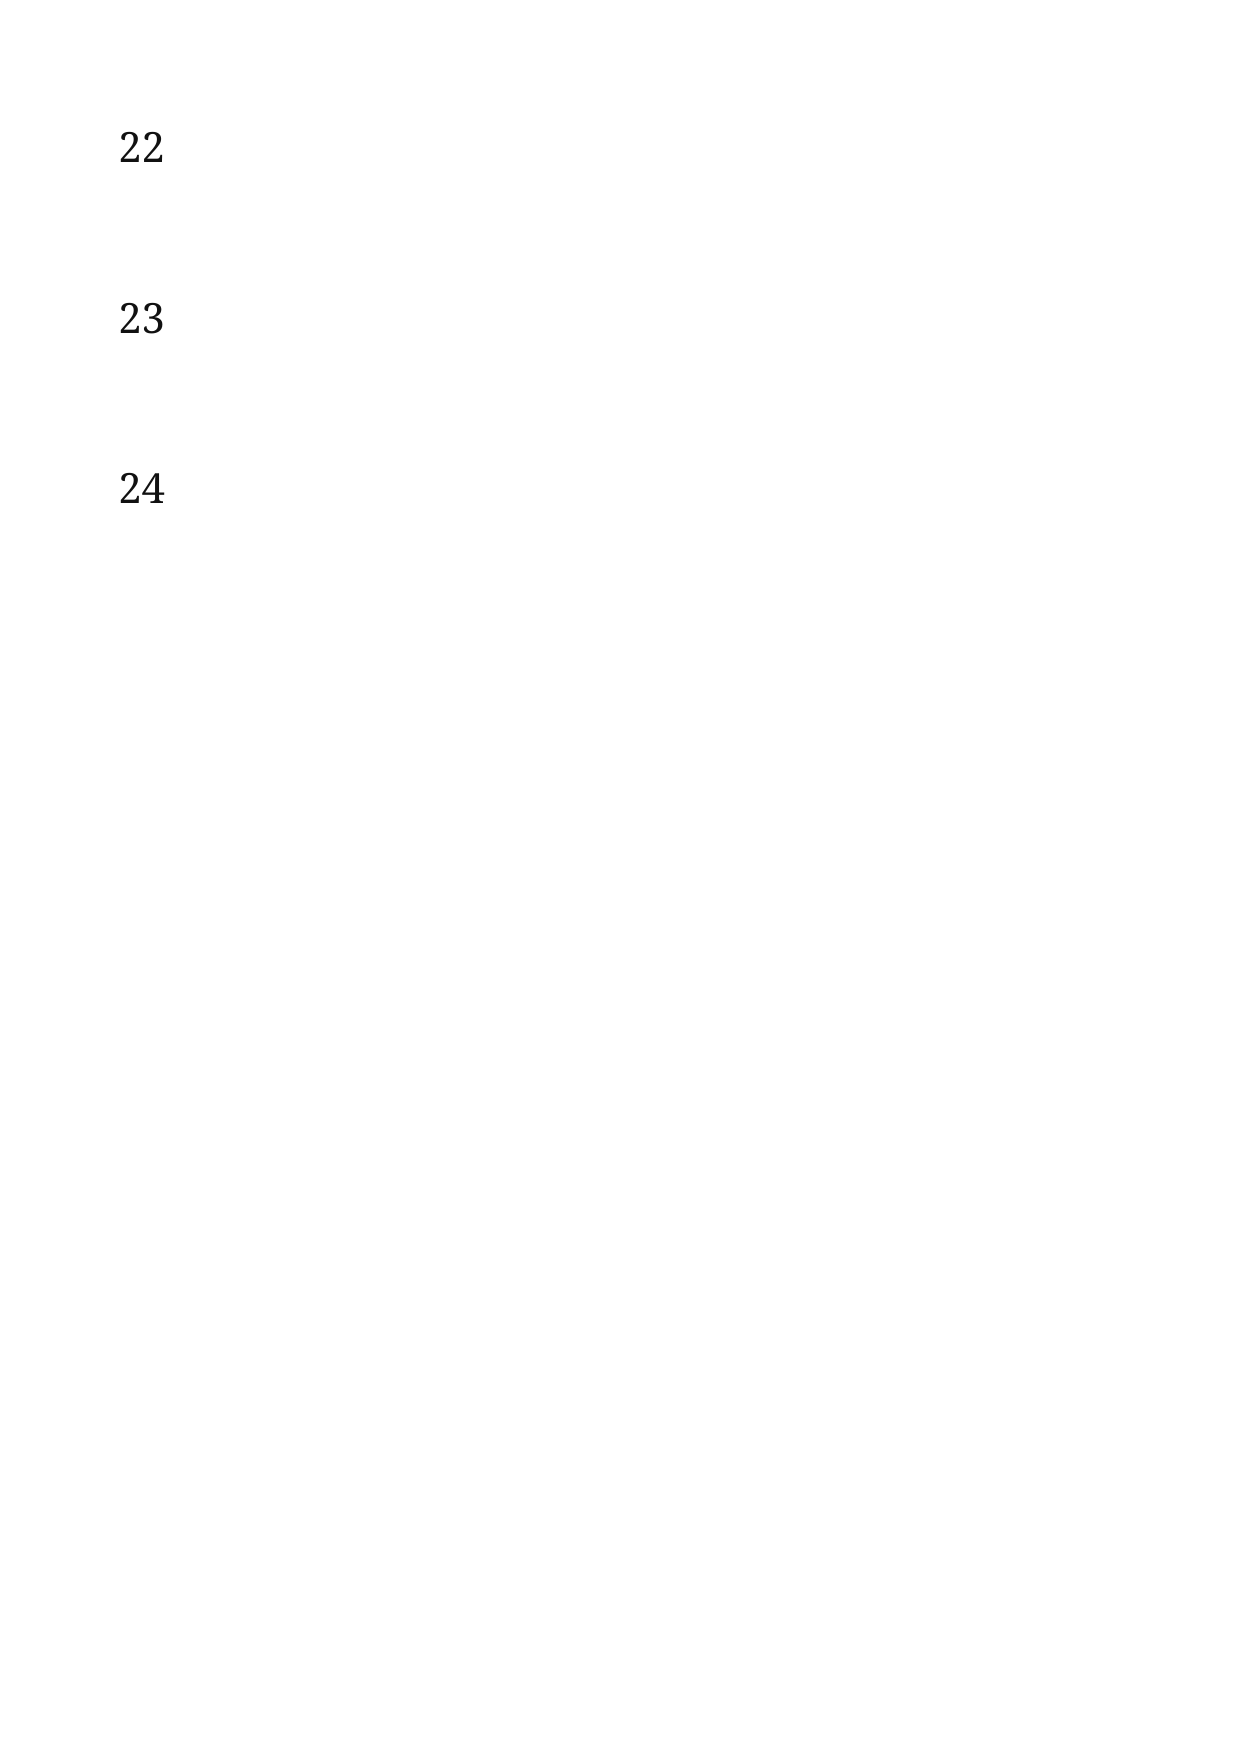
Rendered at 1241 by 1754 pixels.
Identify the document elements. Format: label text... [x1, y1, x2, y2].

text 22 [118, 118, 1122, 175]
text 24 [118, 459, 1122, 516]
text 23 [118, 288, 1122, 345]
